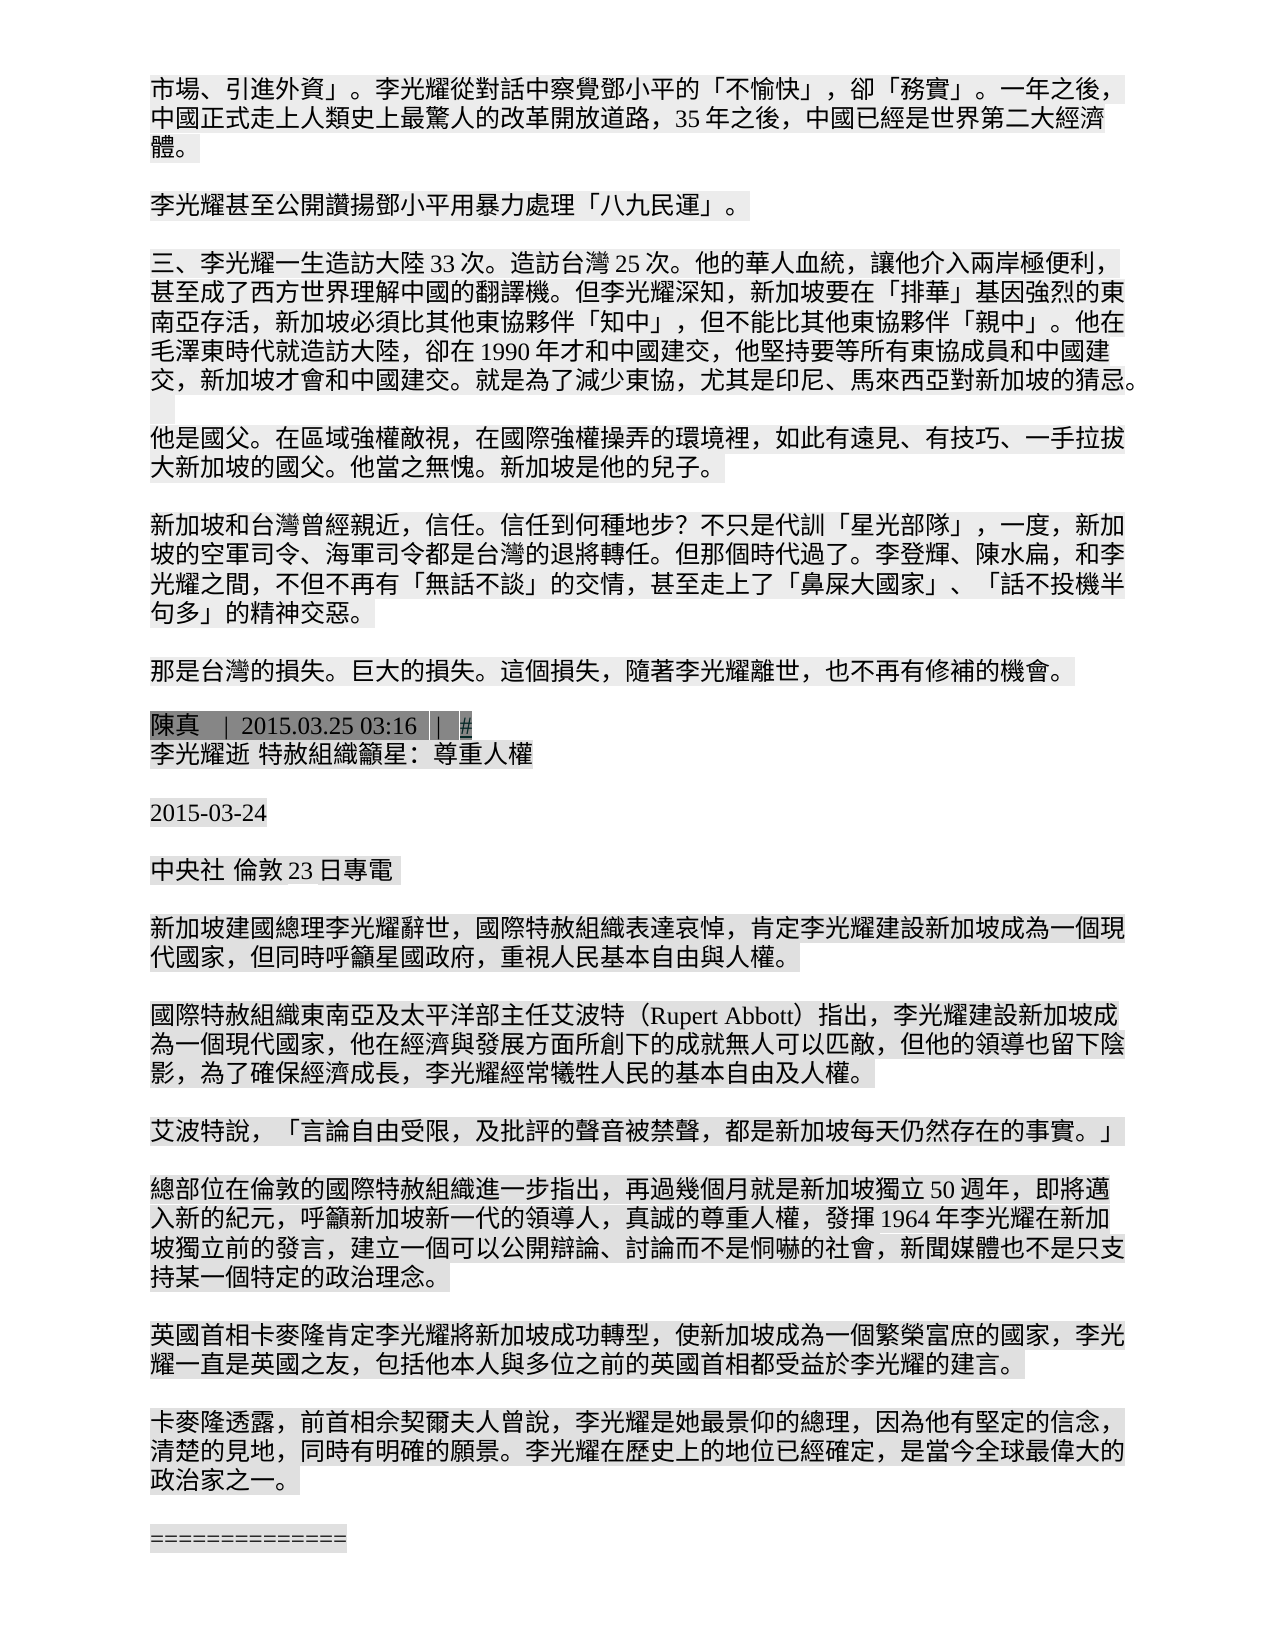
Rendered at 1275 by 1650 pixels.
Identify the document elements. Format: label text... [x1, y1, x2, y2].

text 陳真 | 2015.03.25 03:16 | # [150, 711, 1125, 740]
text 為何崇拜李光耀？(節錄，全文請見：http://goo.gl/N4wWRA) 唐湘龍 | 社會觀察 2015年3月24日 人都會死。李光耀談過生死。他說，生當然比死好。但這不可免。他在意的是離世的方式，不要半昏迷，不要長期臥病，寧願選擇「盡速了結」人生。講這些話，不過兩年前，現在，91歲，這樣離開，應該得其所哉。 他的曾祖父在1860年代，那個「英法聯軍」已到，「太平天國」已起，中國兩百年間最孱弱的年代離開廣東，來到新加坡。他被英國統治過。他被日本統治過。他甚至兩度被日本人毒打，在被帶往集中營的路上逃走。僥倖存活。他也被馬來西亞統治過。 他帶著被馬來西亞逐出聯邦的小漁村，從1965年，50年的時間，讓新加坡成了一個模式，一個主義，一個奇蹟。我算嗜讀李光耀的一切，我覺得，一個政治人物，蓋棺論定，這樣的功業，就算過癮。 任何人都聽得出我對他的崇拜。我是。他在對付政敵和國家治理的嚴酷性上，爭議兩極。我知。但一個領導者要帶著這樣一個比台北市略大、比香港略小的國家「出埃及」，我並不覺得需要去講究太枝節的政治風格。 在半個世紀前，新加坡和台灣幾乎同時以年均個人所得200美元起步。到今天，都算成功。但新加坡的國民所得是台灣的2.5倍，超過5萬美元。人均實質購買力(ppp)是台灣2倍，超過6萬美元。他既親共，又反共。他的意識型態出於「共」，而勝於「共」。讓這個國家既富，又均，且以清廉和效率著稱於世，這在華人世界裡，尤其難得。 今年的博鰲論壇評比亞洲經濟體競爭力。新加坡第一。這些年，新加坡已經非常習慣於「第一」。 年輕時，他如善戰好鬥。絕不屈服。越年長，他的政治線條越柔和，逐漸散發「歷史巨人」（歐巴馬語）的智慧光芒。他卸下31年的總理職務後，向李光耀「求智」的人物反而絡繹於途。對多數國際政治的活躍者來說，不管是事前的預言，或是事後的評論，李光耀對人、對事，都有一種「智者」的穿透力。這種「穿透力」是歷練、智慧與氣魄的結晶。在國際政治上極其難見。 李光耀可以談的角度太多了。談得比我好的，也太多了。但如果有人問我為何崇拜李光耀？我總會說三件事。 一、李光耀的中、英、日語都極佳。在一個華人佔4分之3，而且閩南語、客語也都通行的國家環境，李光耀毫不遲疑選擇英語做為國家語言，不只成功和國際接軌，也讓小國寡民、多語多族的新加坡沒有內部的語族壓迫問題。他打壓閩南語、客語，不讓「方言」在政治上強勢，毫不循私，毫不媚俗，和極力想「靠勢」語族優勢獲取廉價政治利益的台灣政客，高下立判。 二、李光耀最早洞察中國崛起的必然。從尼克森開始，不斷鼓勵美國要和中國積極交往。真知灼見，連季辛吉都佩服不已。李光耀一生不知被媒體問過多少次：心目中最偉大的政治人物是誰？李光耀的答案都一樣：鄧小平。 但事實上，是鄧小平在1978年3月訪問新加坡，驚見新加坡在1965年建國之後的13年，國家得到了巨大進展。他問李光耀他該怎麼做？李光耀回說：停止「革命輸出」。「開放市場、引進外資」。李光耀從對話中察覺鄧小平的「不愉快」，卻「務實」。一年之後，中國正式走上人類史上最驚人的改革開放道路，35年之後，中國已經是世界第二大經濟體。 李光耀甚至公開讚揚鄧小平用暴力處理「八九民運」。 三、李光耀一生造訪大陸33次。造訪台灣25次。他的華人血統，讓他介入兩岸極便利，甚至成了西方世界理解中國的翻譯機。但李光耀深知，新加坡要在「排華」基因強烈的東南亞存活，新加坡必須比其他東協夥伴「知中」，但不能比其他東協夥伴「親中」。他在毛澤東時代就造訪大陸，卻在1990年才和中國建交，他堅持要等所有東協成員和中國建交，新加坡才會和中國建交。就是為了減少東協，尤其是印尼、馬來西亞對新加坡的猜忌。 他是國父。在區域強權敵視，在國際強權操弄的環境裡，如此有遠見、有技巧、一手拉拔大新加坡的國父。他當之無愧。新加坡是他的兒子。 新加坡和台灣曾經親近，信任。信任到何種地步？不只是代訓「星光部隊」，一度，新加坡的空軍司令、海軍司令都是台灣的退將轉任。但那個時代過了。李登輝、陳水扁，和李光耀之間，不但不再有「無話不談」的交情，甚至走上了「鼻屎大國家」、「話不投機半句多」的精神交惡。 那是台灣的損失。巨大的損失。這個損失，隨著李光耀離世，也不再有修補的機會。 [150, 75, 1125, 686]
text 李光耀逝 特赦組織籲星：尊重人權 2015-03-24 中央社 倫敦23日專電 新加坡建國總理李光耀辭世，國際特赦組織表達哀悼，肯定李光耀建設新加坡成為一個現代國家，但同時呼籲星國政府，重視人民基本自由與人權。 國際特赦組織東南亞及太平洋部主任艾波特（Rupert Abbott）指出，李光耀建設新加坡成為一個現代國家，他在經濟與發展方面所創下的成就無人可以匹敵，但他的領導也留下陰影，為了確保經濟成長，李光耀經常犧牲人民的基本自由及人權。 艾波特說，「言論自由受限，及批評的聲音被禁聲，都是新加坡每天仍然存在的事實。」 總部位在倫敦的國際特赦組織進一步指出，再過幾個月就是新加坡獨立50週年，即將邁入新的紀元，呼籲新加坡新一代的領導人，真誠的尊重人權，發揮1964年李光耀在新加坡獨立前的發言，建立一個可以公開辯論、討論而不是恫嚇的社會，新聞媒體也不是只支持某一個特定的政治理念。 英國首相卡麥隆肯定李光耀將新加坡成功轉型，使新加坡成為一個繁榮富庶的國家，李光耀一直是英國之友，包括他本人與多位之前的英國首相都受益於李光耀的建言。 卡麥隆透露，前首相佘契爾夫人曾說，李光耀是她最景仰的總理，因為他有堅定的信念，清楚的見地，同時有明確的願景。李光耀在歷史上的地位已經確定，是當今全球最偉大的政治家之一。 ============== [150, 740, 1125, 1553]
